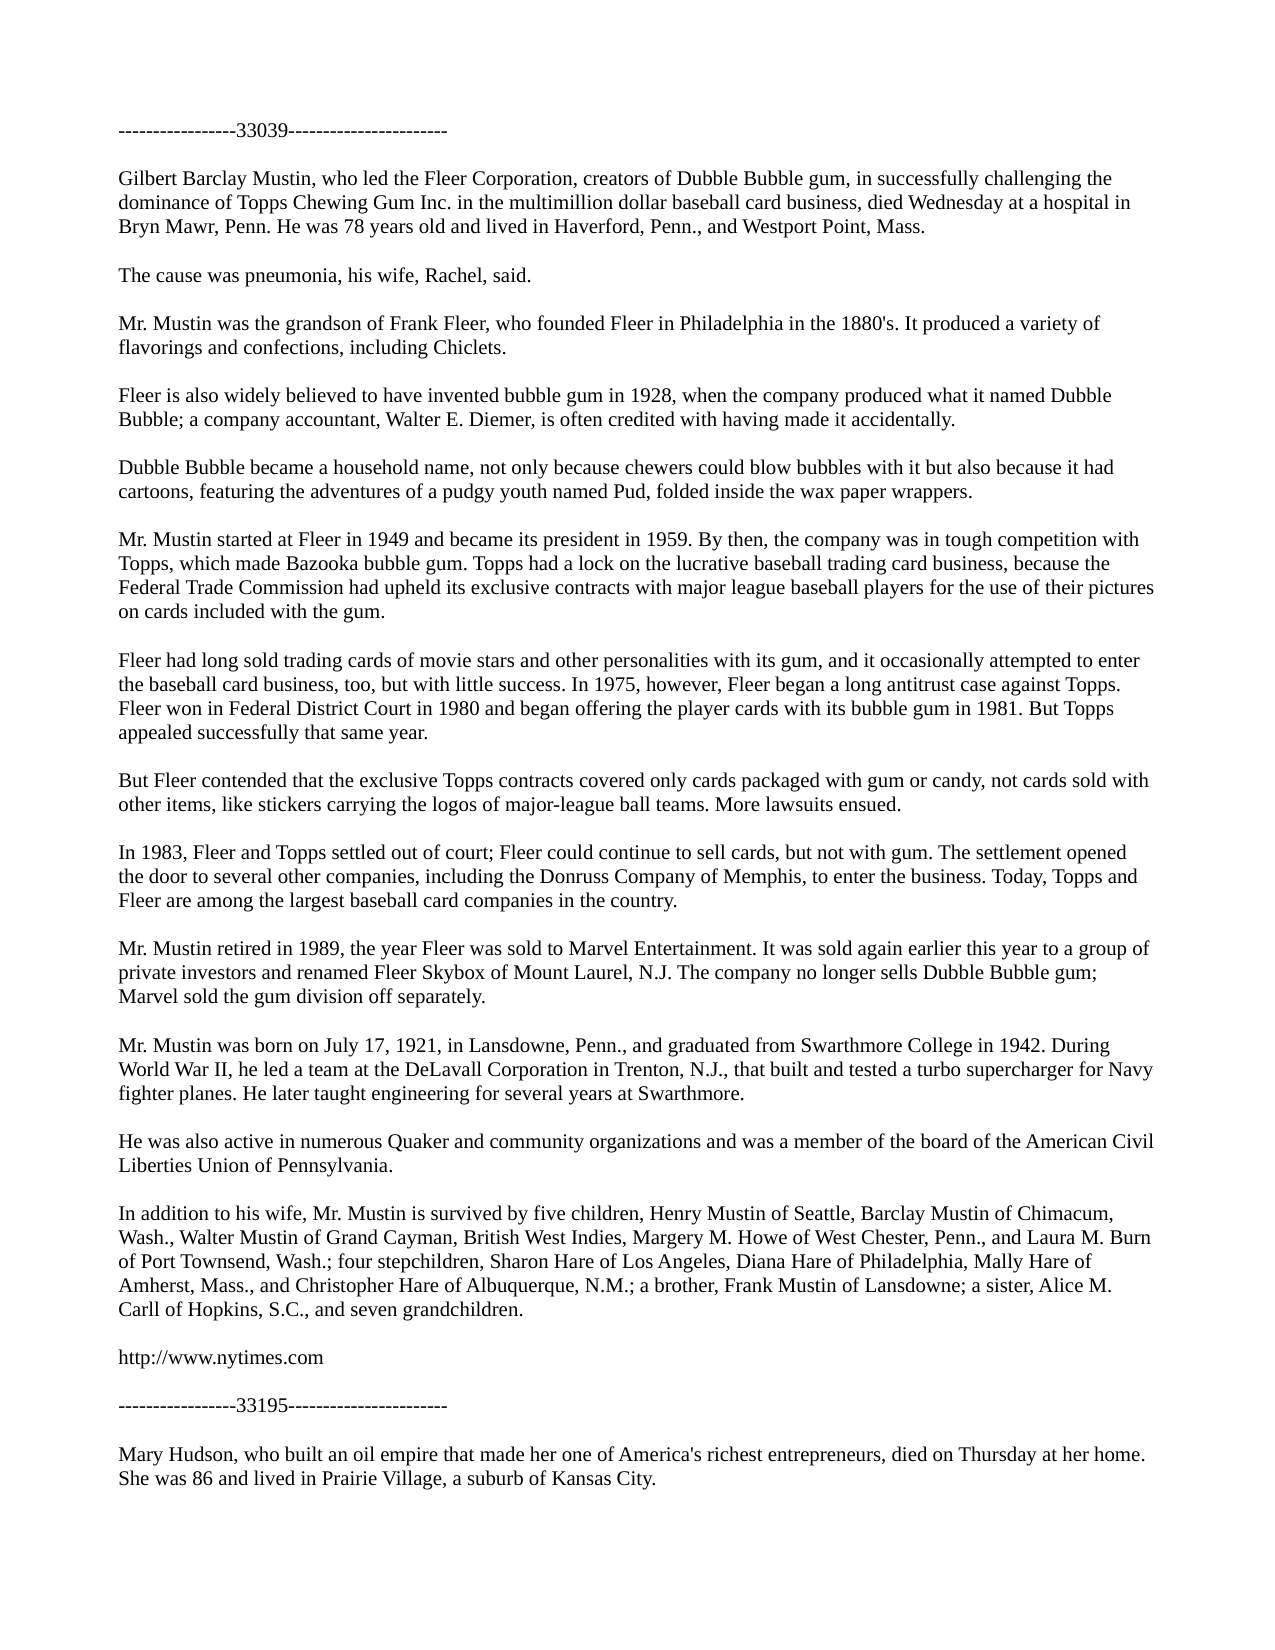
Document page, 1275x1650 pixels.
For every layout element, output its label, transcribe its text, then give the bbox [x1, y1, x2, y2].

text Mr. Mustin was born on July 17, 1921, in Lansdowne, Penn., and graduated from Swarthmore College in 1942. During World War II, he led a team at the DeLavall Corporation in Trenton, N.J., that built and tested a turbo supercharger for Navy fighter planes. He later taught engineering for several years at Swarthmore. [118, 1032, 1157, 1105]
text Mr. Mustin started at Fleer in 1949 and became its president in 1959. By then, the company was in tough competition with Topps, which made Bazooka bubble gum. Topps had a lock on the lucrative baseball trading card business, because the Federal Trade Commission had upheld its exclusive contracts with major league baseball players for the use of their pictures on cards included with the gum. [118, 527, 1157, 623]
text Mr. Mustin was the grandson of Frank Fleer, who founded Fleer in Philadelphia in the 1880's. It produced a variety of flavorings and confections, including Chiclets. [118, 311, 1157, 359]
text http://www.nytimes.com [118, 1345, 1157, 1369]
text In 1983, Fleer and Topps settled out of court; Fleer could continue to sell cards, but not with gum. The settlement opened the door to several other companies, including the Donruss Company of Memphis, to enter the business. Today, Topps and Fleer are among the largest baseball card companies in the country. [118, 840, 1157, 912]
text In addition to his wife, Mr. Mustin is survived by five children, Henry Mustin of Seattle, Barclay Mustin of Chimacum, Wash., Walter Mustin of Grand Cayman, British West Indies, Margery M. Howe of West Chester, Penn., and Laura M. Burn of Port Townsend, Wash.; four stepchildren, Sharon Hare of Los Angeles, Diana Hare of Philadelphia, Mally Hare of Amherst, Mass., and Christopher Hare of Albuquerque, N.M.; a brother, Frank Mustin of Lansdowne; a sister, Alice M. Carll of Hopkins, S.C., and seven grandchildren. [118, 1201, 1157, 1321]
text Fleer is also widely believed to have invented bubble gum in 1928, when the company produced what it named Dubble Bubble; a company accountant, Walter E. Diemer, is often credited with having made it accidentally. [118, 383, 1157, 431]
text Mary Hudson, who built an oil empire that made her one of America's richest entrepreneurs, died on Thursday at her home. She was 86 and lived in Prairie Village, a suburb of Kansas City. [118, 1442, 1157, 1490]
text The cause was pneumonia, his wife, Rachel, said. [118, 262, 1157, 287]
text -----------------33195----------------------- [118, 1393, 1157, 1417]
text But Fleer contended that the exclusive Topps contracts covered only cards packaged with gum or candy, not cards sold with other items, like stickers carrying the logos of major-league ball teams. More lawsuits ensued. [118, 768, 1157, 816]
text He was also active in numerous Quaker and community organizations and was a member of the board of the American Civil Liberties Union of Pennsylvania. [118, 1129, 1157, 1177]
text Fleer had long sold trading cards of movie stars and other personalities with its gum, and it occasionally attempted to enter the baseball card business, too, but with little success. In 1975, however, Fleer began a long antitrust case against Topps. Fleer won in Federal District Court in 1980 and began offering the player cards with its bubble gum in 1981. But Topps appealed successfully that same year. [118, 647, 1157, 744]
text Gilbert Barclay Mustin, who led the Fleer Corporation, creators of Dubble Bubble gum, in successfully challenging the dominance of Topps Chewing Gum Inc. in the multimillion dollar baseball card business, died Wednesday at a hospital in Bryn Mawr, Penn. He was 78 years old and lived in Haverford, Penn., and Westport Point, Mass. [118, 166, 1157, 238]
text -----------------33039----------------------- [118, 118, 1157, 142]
text Mr. Mustin retired in 1989, the year Fleer was sold to Marvel Entertainment. It was sold again earlier this year to a group of private investors and renamed Fleer Skybox of Mount Laurel, N.J. The company no longer sells Dubble Bubble gum; Marvel sold the gum division off separately. [118, 936, 1157, 1008]
text Dubble Bubble became a household name, not only because chewers could blow bubbles with it but also because it had cartoons, featuring the adventures of a pudgy youth named Pud, folded inside the wax paper wrappers. [118, 455, 1157, 503]
